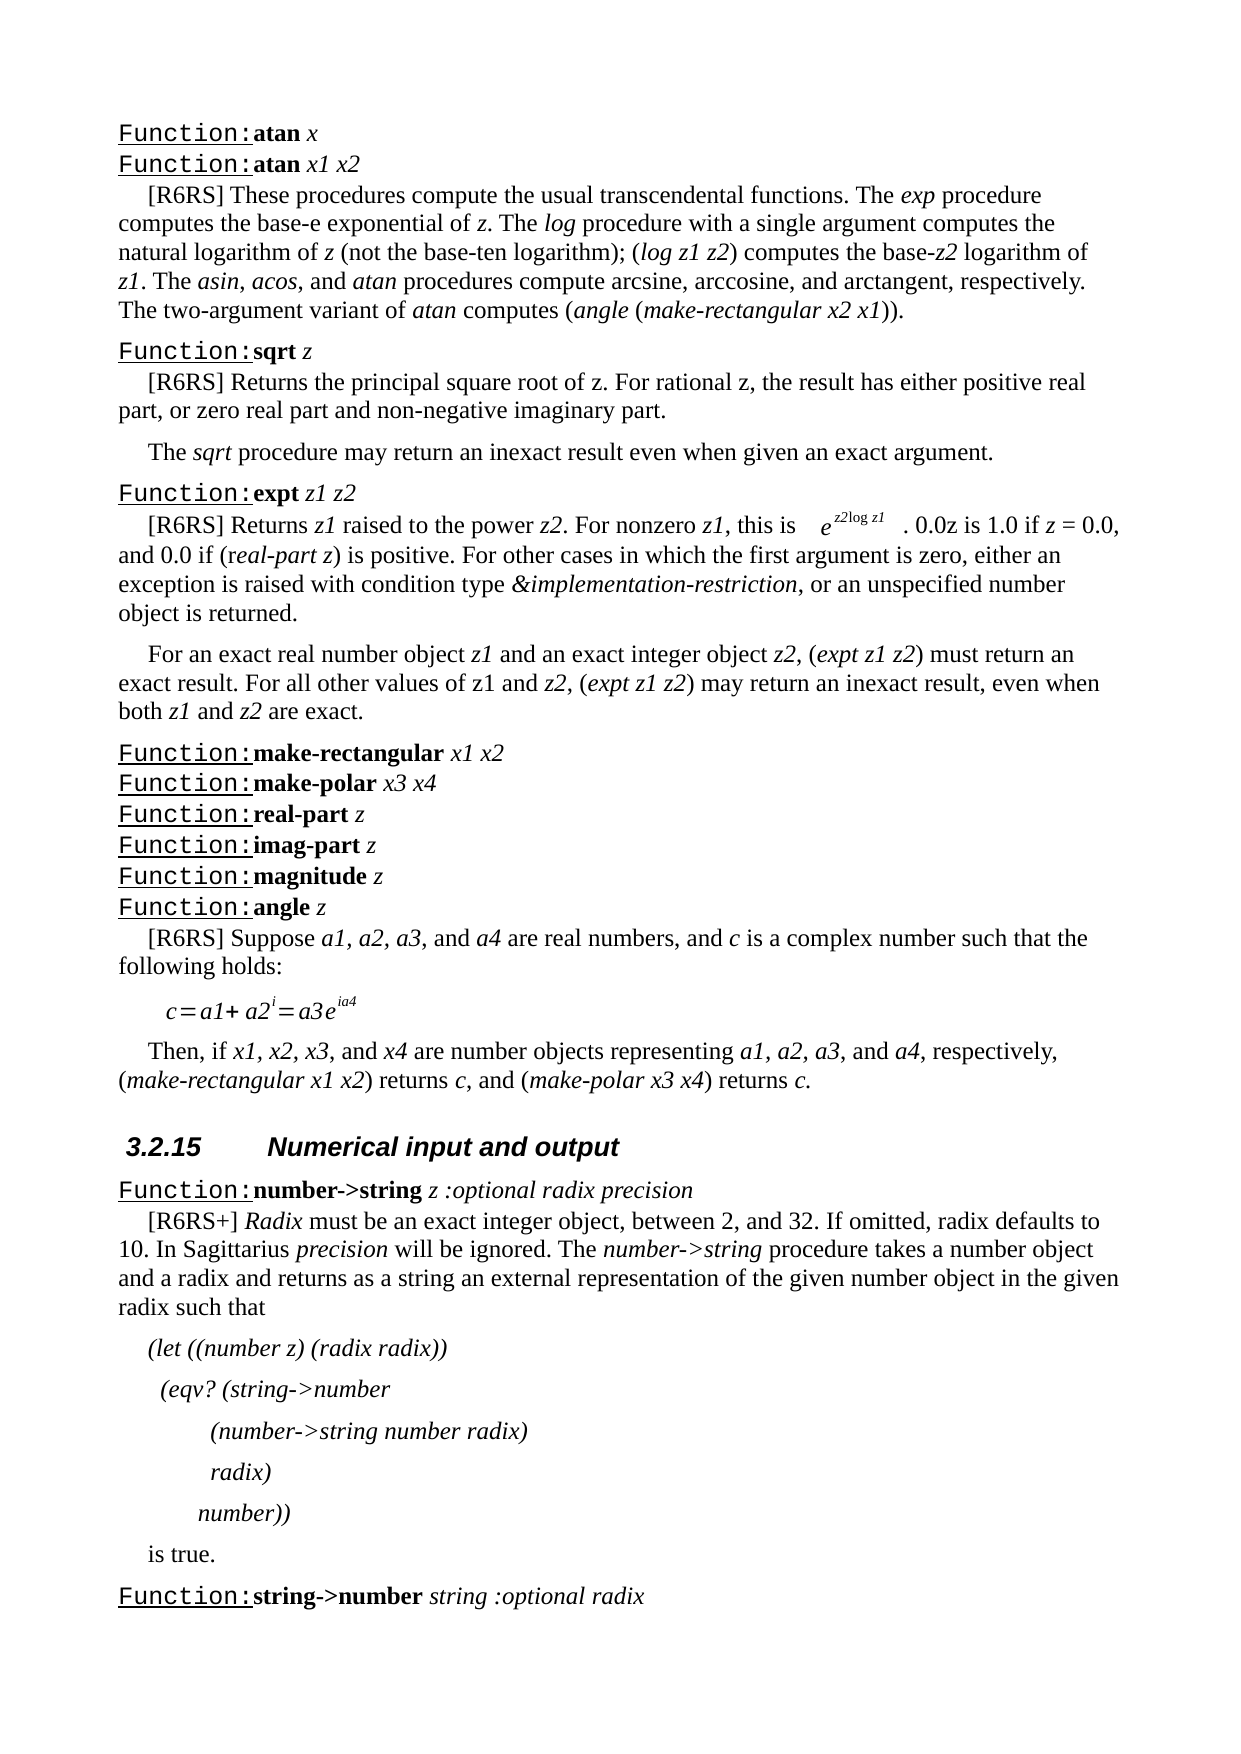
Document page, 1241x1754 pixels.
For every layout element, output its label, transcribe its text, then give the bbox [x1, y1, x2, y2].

text The sqrt procedure may return an inexact result even when given an exact argument. [118, 437, 1122, 466]
text (let ((number z) (radix radix)) [118, 1333, 1122, 1362]
text Function:atan x [118, 118, 1122, 149]
text Function:imag-part z [118, 830, 1122, 861]
text [R6RS+] Radix must be an exact integer object, between 2, and 32. If omitted, radix defaults to 10. In Sagittarius precision will be ignored. The number->string procedure takes a number object and a radix and returns as a string an external representation of the given number object in the given radix such that [118, 1206, 1122, 1321]
text Function:make-rectangular x1 x2 [118, 738, 1122, 768]
text number)) [118, 1498, 1122, 1527]
text Function:angle z [118, 892, 1122, 923]
text Function:magnitude z [118, 861, 1122, 892]
text (number->string number radix) [118, 1416, 1122, 1444]
subtitle Numerical input and output [118, 1131, 1122, 1162]
text is true. [118, 1539, 1122, 1568]
text Function:real-part z [118, 799, 1122, 830]
text [R6RS] These procedures compute the usual transcendental functions. The exp procedure computes the base-e exponential of z. The log procedure with a single argument computes the natural logarithm of z (not the base-ten logarithm); (log z1 z2) computes the base-z2 logarithm of z1. The asin, acos, and atan procedures compute arcsine, arccosine, and arctangent, respectively. The two-argument variant of atan computes (angle (make-rectangular x2 x1)). [118, 180, 1122, 323]
text Function:atan x1 x2 [118, 149, 1122, 180]
text For an exact real number object z1 and an exact integer object z2, (expt z1 z2) must return an exact result. For all other values of z1 and z2, (expt z1 z2) may return an inexact result, even when both z1 and z2 are exact. [118, 639, 1122, 725]
text Function:make-polar x3 x4 [118, 768, 1122, 799]
text [R6RS] Suppose a1, a2, a3, and a4 are real numbers, and c is a complex number such that the following holds: [118, 923, 1122, 980]
text (eqv? (string->number [118, 1374, 1122, 1403]
text [R6RS] Returns the principal square root of z. For rational z, the result has either positive real part, or zero real part and non-negative imaginary part. [118, 367, 1122, 424]
text Function:string->number string :optional radix [118, 1581, 1122, 1612]
text Function:number->string z :optional radix precision [118, 1175, 1122, 1206]
text Function:sqrt z [118, 336, 1122, 367]
text [R6RS] Returns z1 raised to the power z2. For nonzero z1, this is . 0.0z is 1.0 if z = 0.0, and 0.0 if (real-part z) is positive. For other cases in which the first argument is zero, either an exception is raised with condition type &implementation-restriction, or an unspecified number object is returned. [118, 509, 1122, 626]
text Function:expt z1 z2 [118, 478, 1122, 509]
text radix) [118, 1457, 1122, 1486]
text Then, if x1, x2, x3, and x4 are number objects representing a1, a2, a3, and a4, respectively, (make-rectangular x1 x2) returns c, and (make-polar x3 x4) returns c. [118, 1036, 1122, 1094]
